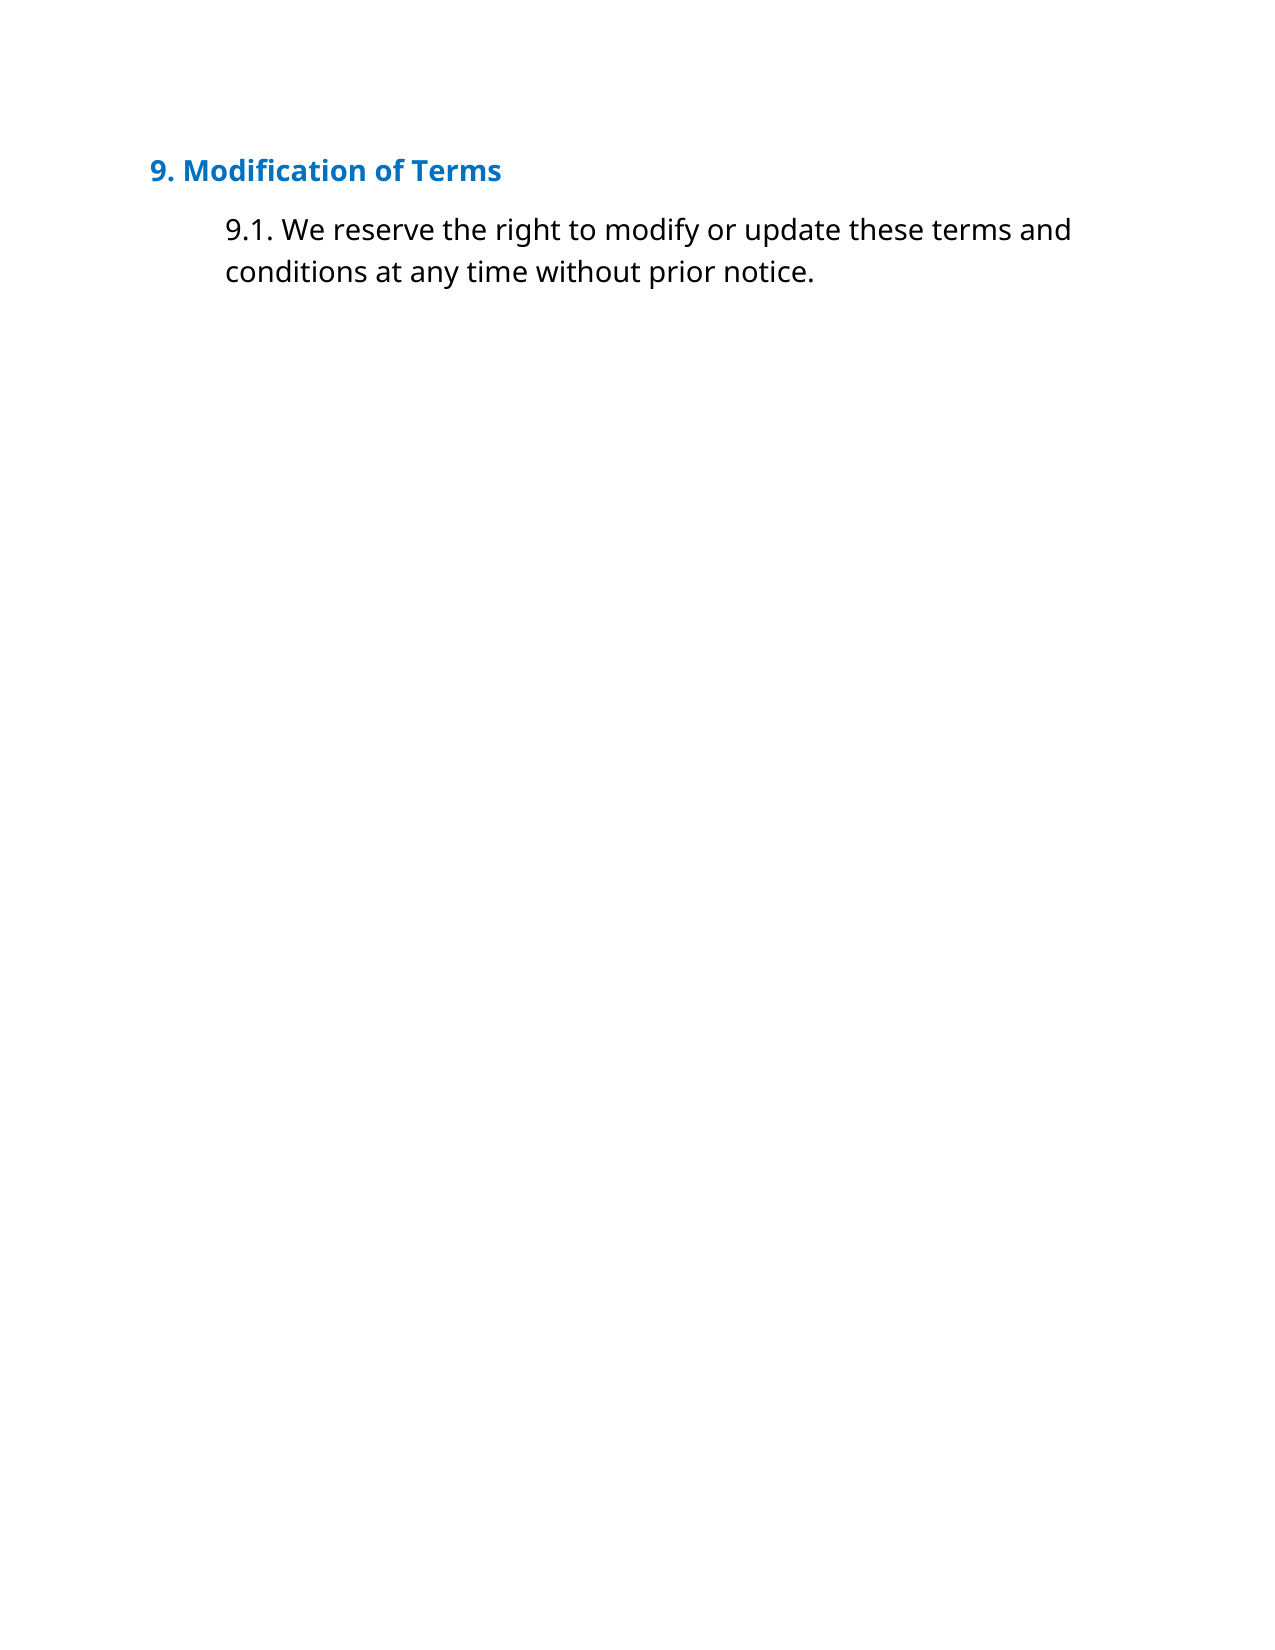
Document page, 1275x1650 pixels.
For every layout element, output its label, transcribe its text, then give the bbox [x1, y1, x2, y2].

text 9. Modification of Terms [150, 150, 1125, 190]
text 9.1. We reserve the right to modify or update these terms and conditions at any time without prior notice. [225, 209, 1125, 291]
